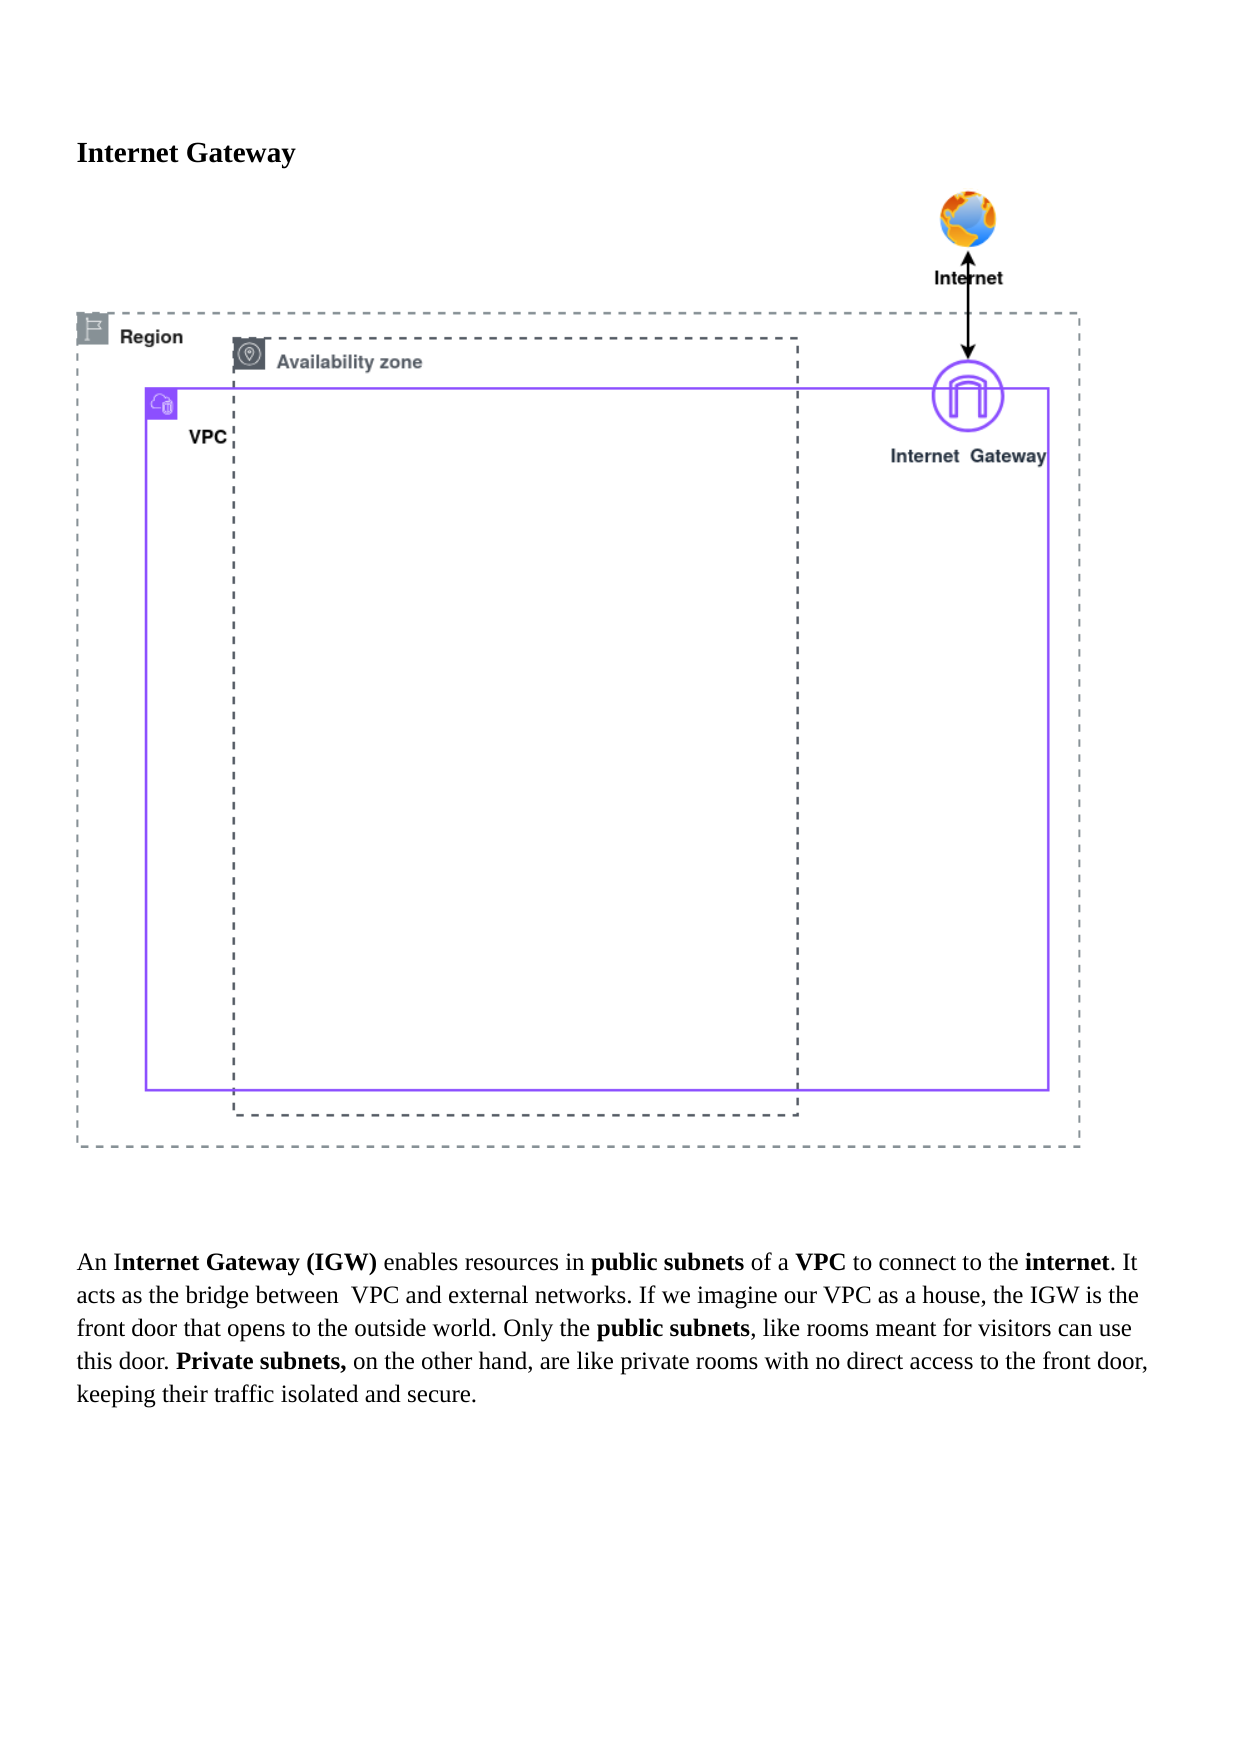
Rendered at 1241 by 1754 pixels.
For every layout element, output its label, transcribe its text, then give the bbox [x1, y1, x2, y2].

text An Internet Gateway (IGW) enables resources in public subnets of a VPC to connect to the internet. It acts as the bridge between VPC and external networks. If we imagine our VPC as a house, the IGW is the front door that opens to the outside world. Only the public subnets, like rooms meant for visitors can use this door. Private subnets, on the other hand, are like private rooms with no direct access to the front door, keeping their traffic isolated and secure. [76, 1247, 1164, 1408]
picture [76, 188, 1081, 1148]
subtitle Internet Gateway [76, 135, 1164, 168]
